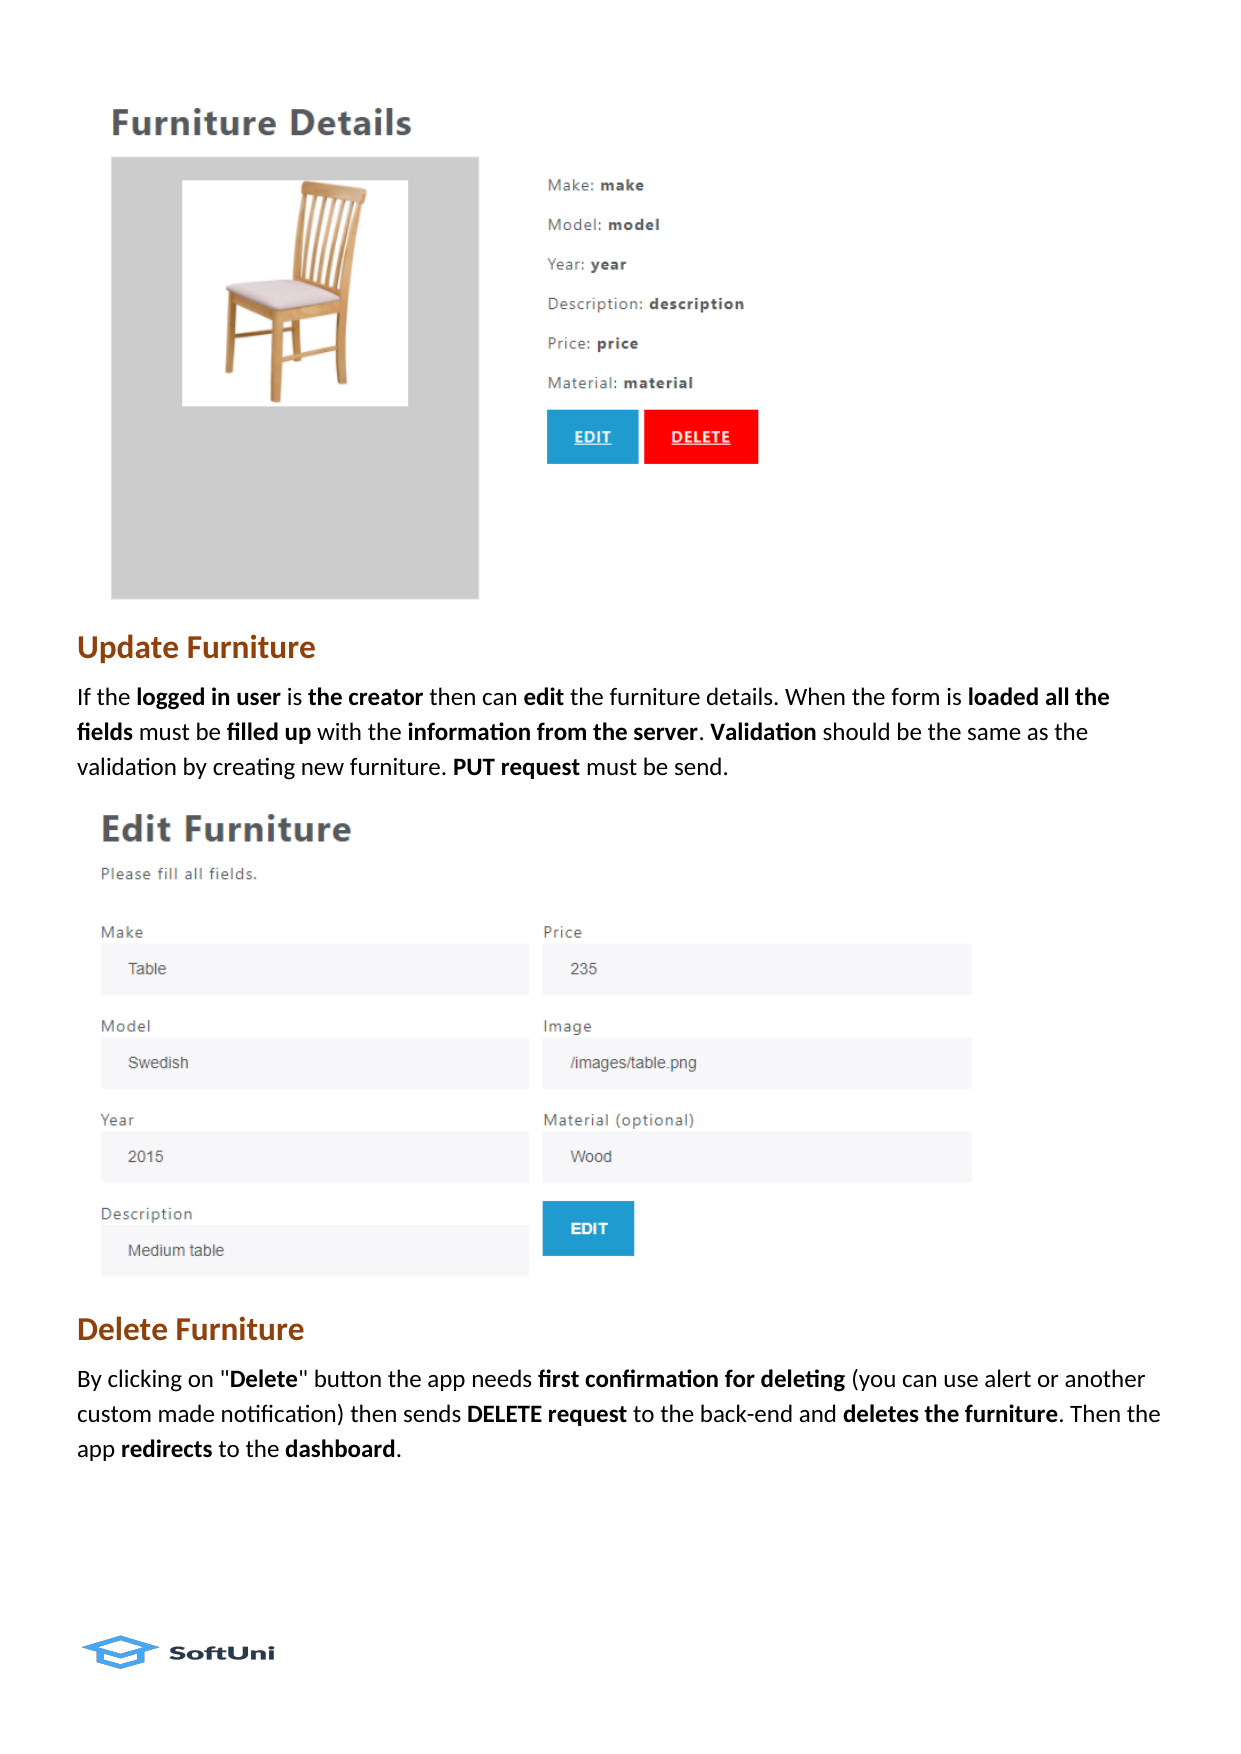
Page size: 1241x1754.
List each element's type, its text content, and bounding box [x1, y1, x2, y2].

subtitle Update Furniture [77, 626, 1163, 667]
picture [76, 798, 1164, 1291]
subtitle Delete Furniture [77, 1308, 1163, 1348]
text By clicking on "Delete" button the app needs first confirmation for deleting (you can use alert or another custom made notification) then sends DELETE request to the back-end and deletes the furniture. Then the app redirects to the dashboard. [77, 1363, 1163, 1463]
picture [76, 97, 1164, 609]
picture [75, 1632, 281, 1672]
text If the logged in user is the creator then can edit the furniture details. When the form is loaded all the fields must be filled up with the information from the server. Validation should be the same as the validation by creating new furniture. PUT request must be send. [77, 681, 1163, 781]
